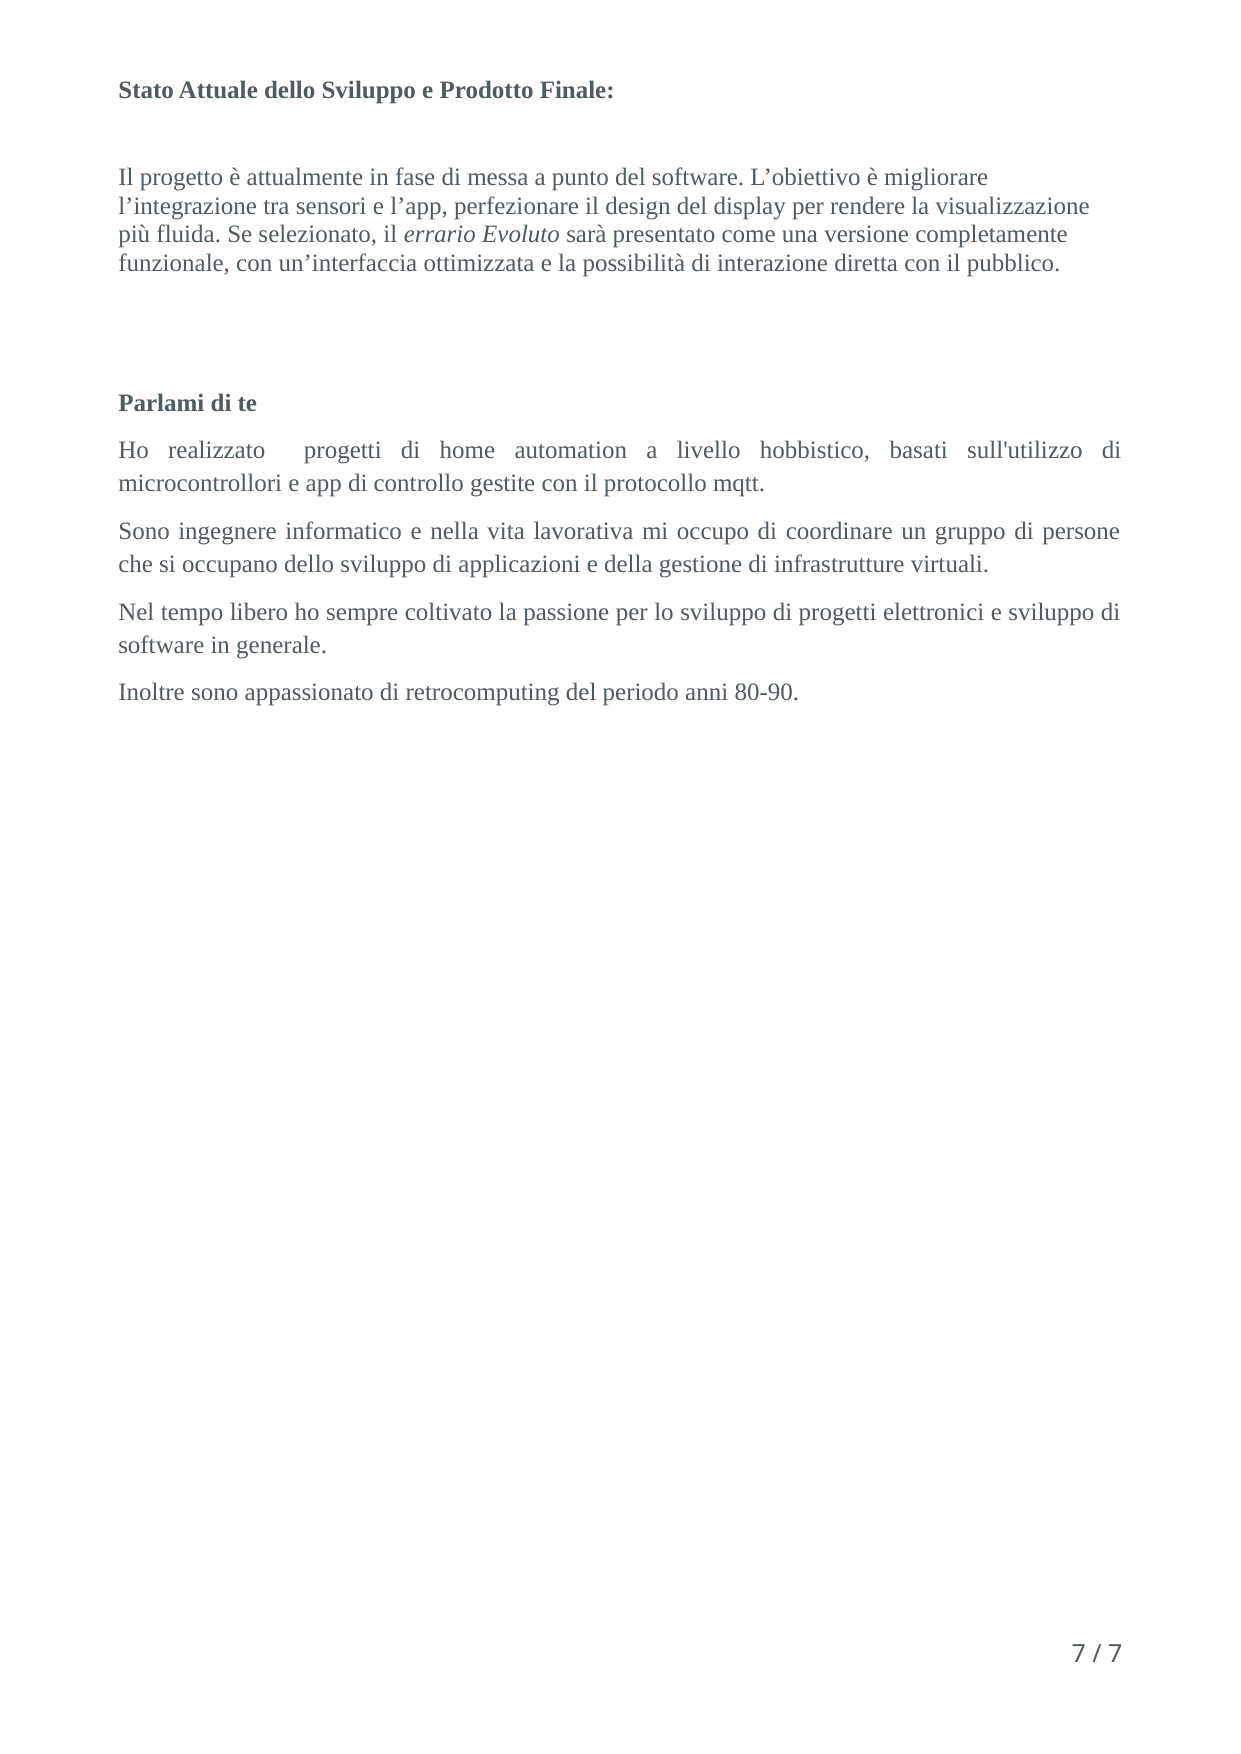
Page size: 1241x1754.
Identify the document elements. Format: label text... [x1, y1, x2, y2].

subtitle Stato Attuale dello Sviluppo e Prodotto Finale: [615, 75, 1122, 104]
text Sono ingegnere informatico e nella vita lavorativa mi occupo di coordinare un gruppo di persone che si occupano dello sviluppo di applicazioni e della gestione di infrastrutture virtuali. [118, 545, 1122, 578]
text Ho realizzato progetti di home automation a livello hobbistico, basati sull'utilizzo di microcontrollori e app di controllo gestite con il protocollo mqtt. [118, 464, 1122, 497]
text Nel tempo libero ho sempre coltivato la passione per lo sviluppo di progetti elettronici e sviluppo di software in generale. [118, 626, 1122, 658]
text Inoltre sono appassionato di retrocomputing del periodo anni 80-90. [118, 677, 1122, 706]
text Il progetto è attualmente in fase di messa a punto del software. L’obiettivo è migliorare l’integrazione tra sensori e l’app, perfezionare il design del display per rendere la visualizzazione più fluida. Se selezionato, il errario Evoluto sarà presentato come una versione completamente funzionale, con un’interfaccia ottimizzata e la possibilità di interazione diretta con il pubblico. [118, 162, 1122, 277]
text Parlami di te [257, 388, 1122, 417]
